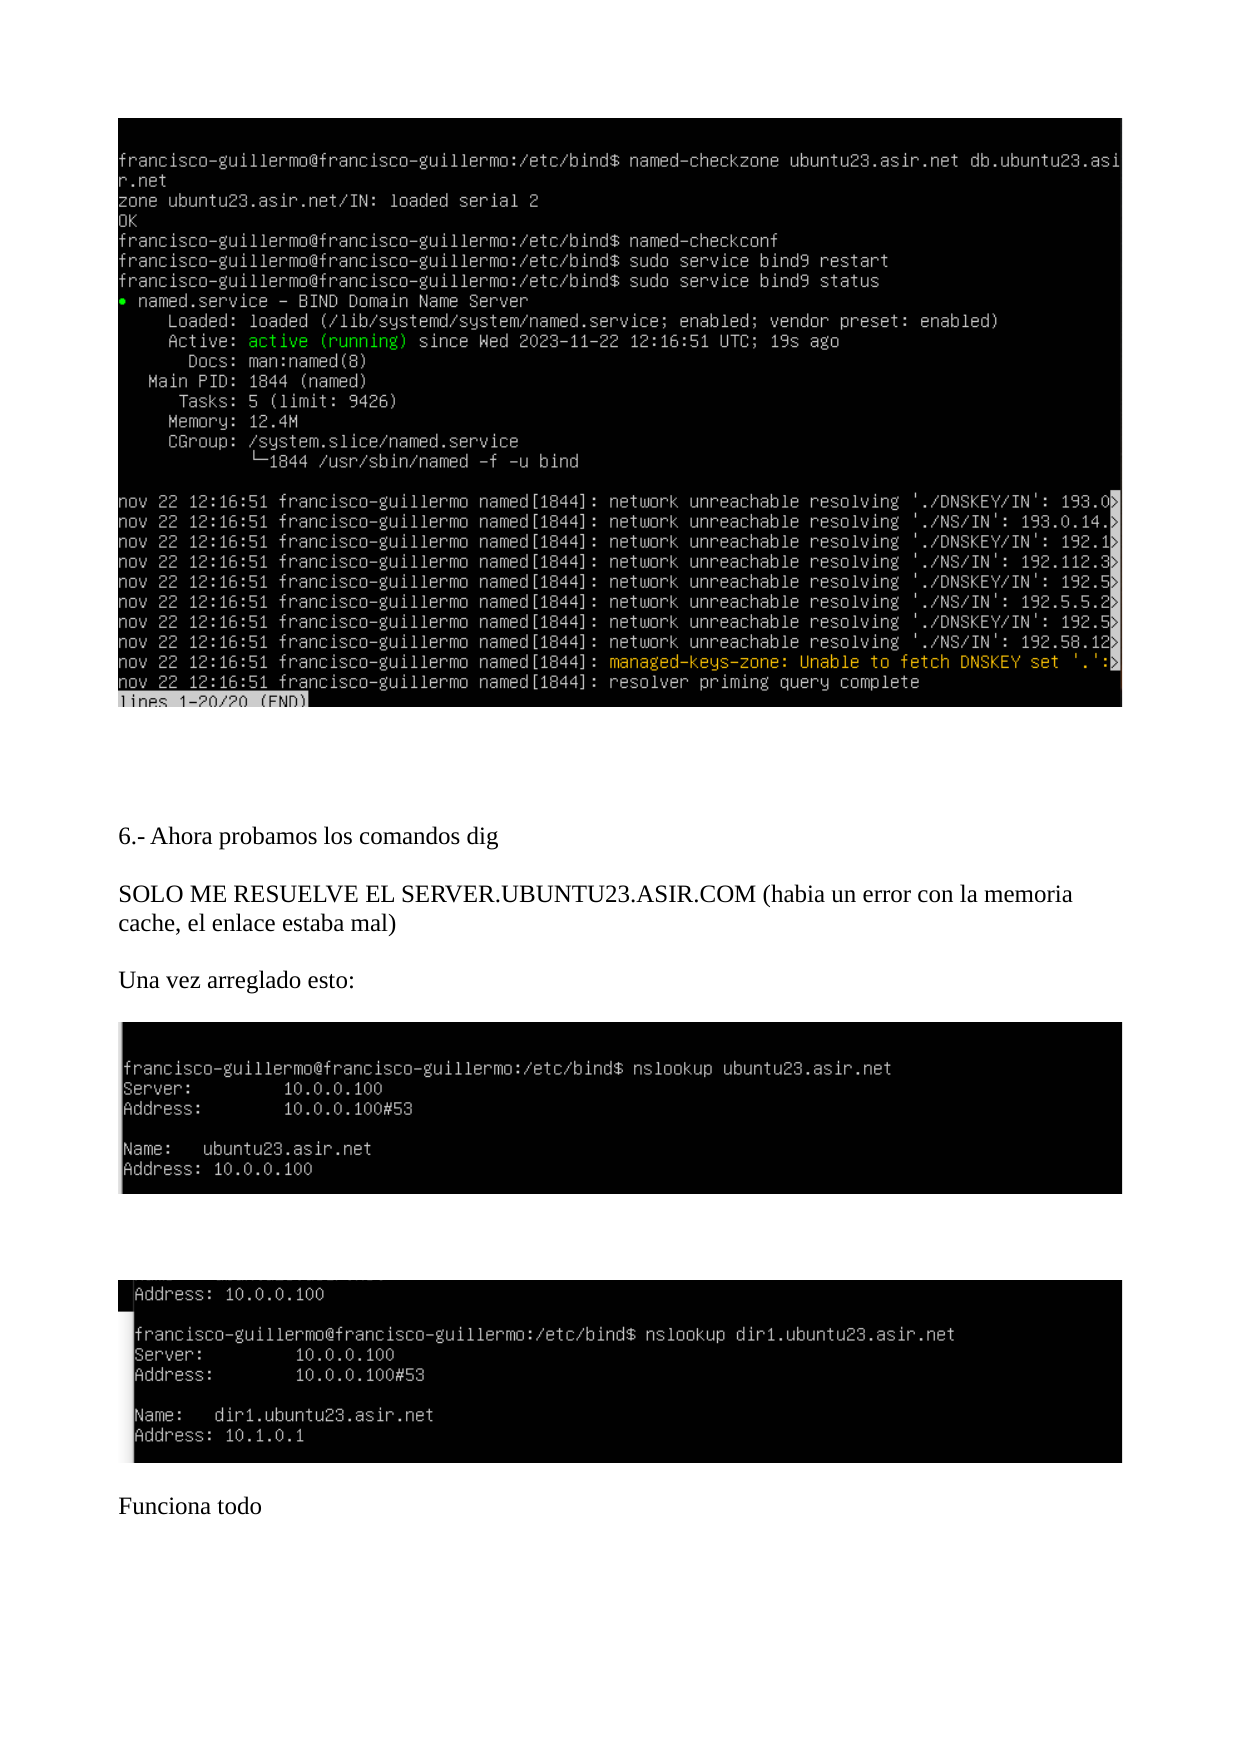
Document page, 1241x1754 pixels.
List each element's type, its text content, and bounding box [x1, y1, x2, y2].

text 6.- Ahora probamos los comandos dig [118, 821, 1122, 850]
text SOLO ME RESUELVE EL SERVER.UBUNTU23.ASIR.COM (habia un error con la memoria cache, el enlace estaba mal) [118, 879, 1122, 936]
picture [118, 1022, 1123, 1194]
text Funciona todo [118, 1491, 1122, 1520]
text Una vez arreglado esto: [118, 965, 1122, 994]
picture [118, 118, 1123, 707]
picture [118, 1280, 1123, 1463]
